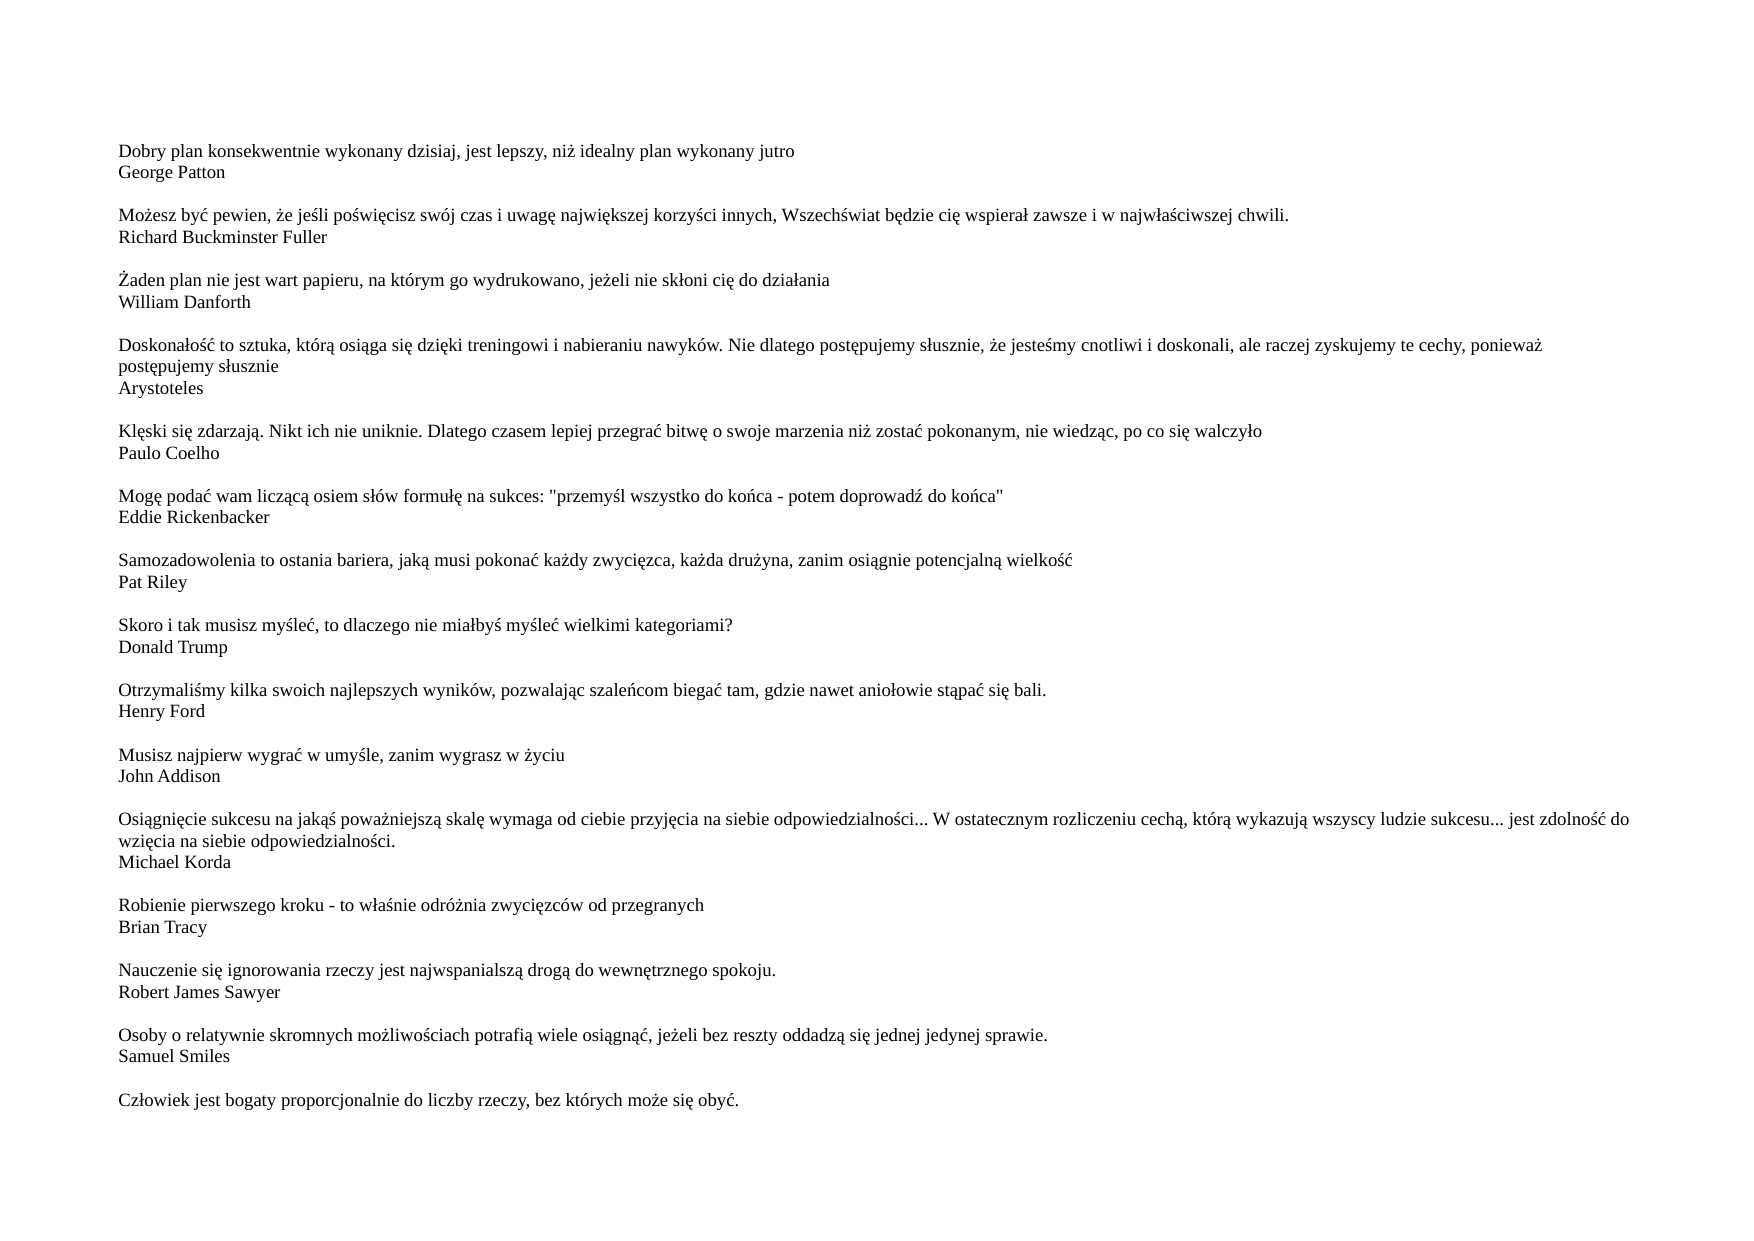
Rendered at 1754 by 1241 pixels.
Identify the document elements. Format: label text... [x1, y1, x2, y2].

text Człowiek jest bogaty proporcjonalnie do liczby rzeczy, bez których może się obyć. [118, 1088, 1636, 1110]
text Robienie pierwszego kroku - to właśnie odróżnia zwycięzców od przegranych [118, 894, 1636, 916]
text Robert James Sawyer [118, 981, 1636, 1002]
text Brian Tracy [118, 916, 1636, 937]
text Dobry plan konsekwentnie wykonany dzisiaj, jest lepszy, niż idealny plan wykonany jutro [118, 140, 1636, 161]
text Eddie Rickenbacker [118, 506, 1636, 528]
text Osoby o relatywnie skromnych możliwościach potrafią wiele osiągnąć, jeżeli bez reszty oddadzą się jednej jedynej sprawie. [118, 1024, 1636, 1045]
text William Danforth [118, 291, 1636, 312]
text Michael Korda [118, 851, 1636, 873]
text Musisz najpierw wygrać w umyśle, zanim wygrasz w życiu [118, 743, 1636, 765]
text Żaden plan nie jest wart papieru, na którym go wydrukowano, jeżeli nie skłoni cię do działania [118, 269, 1636, 291]
text Richard Buckminster Fuller [118, 226, 1636, 247]
text Pat Riley [118, 571, 1636, 592]
text Otrzymaliśmy kilka swoich najlepszych wyników, pozwalając szaleńcom biegać tam, gdzie nawet aniołowie stąpać się bali. [118, 679, 1636, 700]
text George Patton [118, 161, 1636, 183]
text Samozadowolenia to ostania bariera, jaką musi pokonać każdy zwycięzca, każda drużyna, zanim osiągnie potencjalną wielkość [118, 549, 1636, 571]
text John Addison [118, 765, 1636, 787]
text Możesz być pewien, że jeśli poświęcisz swój czas i uwagę największej korzyści innych, Wszechświat będzie cię wspierał zawsze i w najwłaściwszej chwili. [118, 204, 1636, 226]
text Arystoteles [118, 377, 1636, 398]
text Nauczenie się ignorowania rzeczy jest najwspanialszą drogą do wewnętrznego spokoju. [118, 959, 1636, 981]
text Klęski się zdarzają. Nikt ich nie uniknie. Dlatego czasem lepiej przegrać bitwę o swoje marzenia niż zostać pokonanym, nie wiedząc, po co się walczyło [118, 420, 1636, 442]
text Paulo Coelho [118, 442, 1636, 463]
text Osiągnięcie sukcesu na jakąś poważniejszą skalę wymaga od ciebie przyjęcia na siebie odpowiedzialności... W ostatecznym rozliczeniu cechą, którą wykazują wszyscy ludzie sukcesu... jest zdolność do wzięcia na siebie odpowiedzialności. [118, 808, 1636, 851]
text Doskonałość to sztuka, którą osiąga się dzięki treningowi i nabieraniu nawyków. Nie dlatego postępujemy słusznie, że jesteśmy cnotliwi i doskonali, ale raczej zyskujemy te cechy, ponieważ postępujemy słusznie [118, 334, 1636, 377]
text Henry Ford [118, 700, 1636, 722]
text Skoro i tak musisz myśleć, to dlaczego nie miałbyś myśleć wielkimi kategoriami? [118, 614, 1636, 636]
text Donald Trump [118, 636, 1636, 657]
text Mogę podać wam liczącą osiem słów formułę na sukces: "przemyśl wszystko do końca - potem doprowadź do końca" [118, 485, 1636, 506]
text Samuel Smiles [118, 1045, 1636, 1067]
